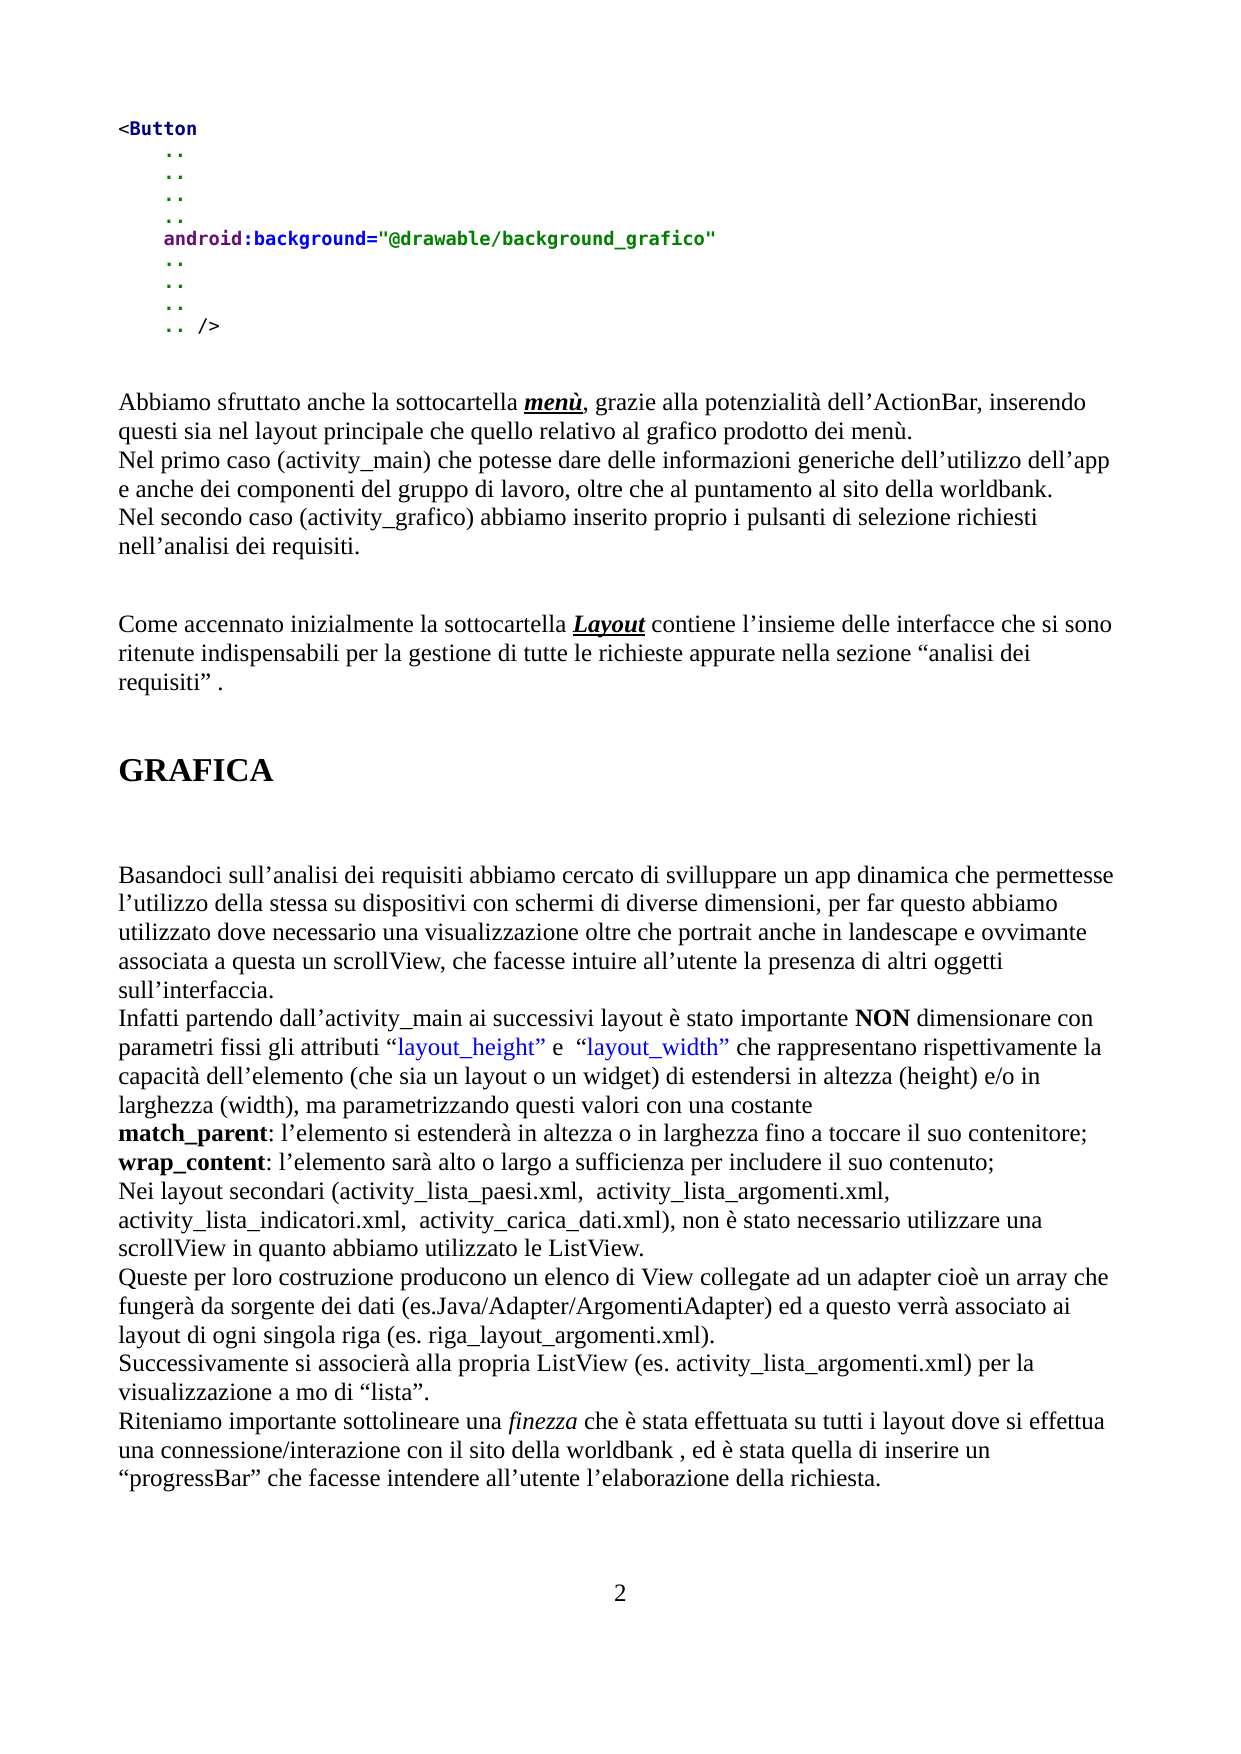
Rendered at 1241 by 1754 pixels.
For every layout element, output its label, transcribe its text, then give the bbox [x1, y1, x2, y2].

text Successivamente si associerà alla propria ListView (es. activity_lista_argomenti.xml) per la visualizzazione a mo di “lista”. [118, 1348, 1122, 1406]
text Abbiamo sfruttato anche la sottocartella menù, grazie alla potenzialità dell’ActionBar, inserendo questi sia nel layout principale che quello relativo al grafico prodotto dei menù. [118, 387, 1122, 445]
text Basandoci sull’analisi dei requisiti abbiamo cercato di svilluppare un app dinamica che permettesse l’utilizzo della stessa su dispositivi con schermi di diverse dimensioni, per far questo abbiamo utilizzato dove necessario una visualizzazione oltre che portrait anche in landescape e ovvimante associata a questa un scrollView, che facesse intuire all’utente la presenza di altri oggetti sull’interfaccia. [118, 860, 1122, 1003]
text Queste per loro costruzione producono un elenco di View collegate ad un adapter cioè un array che fungerà da sorgente dei dati (es.Java/Adapter/ArgomentiAdapter) ed a questo verrà associato ai layout di ogni singola riga (es. riga_layout_argomenti.xml). [118, 1262, 1122, 1348]
text .. [118, 184, 1122, 206]
text Nei layout secondari (activity_lista_paesi.xml, activity_lista_argomenti.xml, activity_lista_indicatori.xml, activity_carica_dati.xml), non è stato necessario utilizzare una scrollView in quanto abbiamo utilizzato le ListView. [118, 1176, 1122, 1262]
text Come accennato inizialmente la sottocartella Layout contiene l’insieme delle interfacce che si sono ritenute indispensabili per la gestione di tutte le richieste appurate nella sezione “analisi dei requisiti” . [118, 609, 1122, 695]
text .. [118, 162, 1122, 184]
text wrap_content: l’elemento sarà alto o largo a sufficienza per includere il suo contenuto; [118, 1147, 1122, 1176]
text .. [118, 271, 1122, 293]
text .. /> [118, 315, 1122, 337]
text Infatti partendo dall’activity_main ai successivi layout è stato importante NON dimensionare con parametri fissi gli attributi “layout_height” e “layout_width” che rappresentano rispettivamente la capacità dell’elemento (che sia un layout o un widget) di estendersi in altezza (height) e/o in larghezza (width), ma parametrizzando questi valori con una costante [118, 1003, 1122, 1118]
text GRAFICA [118, 750, 1122, 788]
text .. [118, 293, 1122, 315]
text match_parent: l’elemento si estenderà in altezza o in larghezza fino a toccare il suo contenitore; [118, 1118, 1122, 1147]
text Nel primo caso (activity_main) che potesse dare delle informazioni generiche dell’utilizzo dell’app e anche dei componenti del gruppo di lavoro, oltre che al puntamento al sito della worldbank. [118, 445, 1122, 502]
text <Button .. [118, 118, 1122, 162]
text .. android:background="@drawable/background_grafico" .. [118, 206, 1122, 271]
text Riteniamo importante sottolineare una finezza che è stata effettuata su tutti i layout dove si effettua una connessione/interazione con il sito della worldbank , ed è stata quella di inserire un “progressBar” che facesse intendere all’utente l’elaborazione della richiesta. [118, 1406, 1122, 1492]
text Nel secondo caso (activity_grafico) abbiamo inserito proprio i pulsanti di selezione richiesti nell’analisi dei requisiti. [118, 502, 1122, 560]
